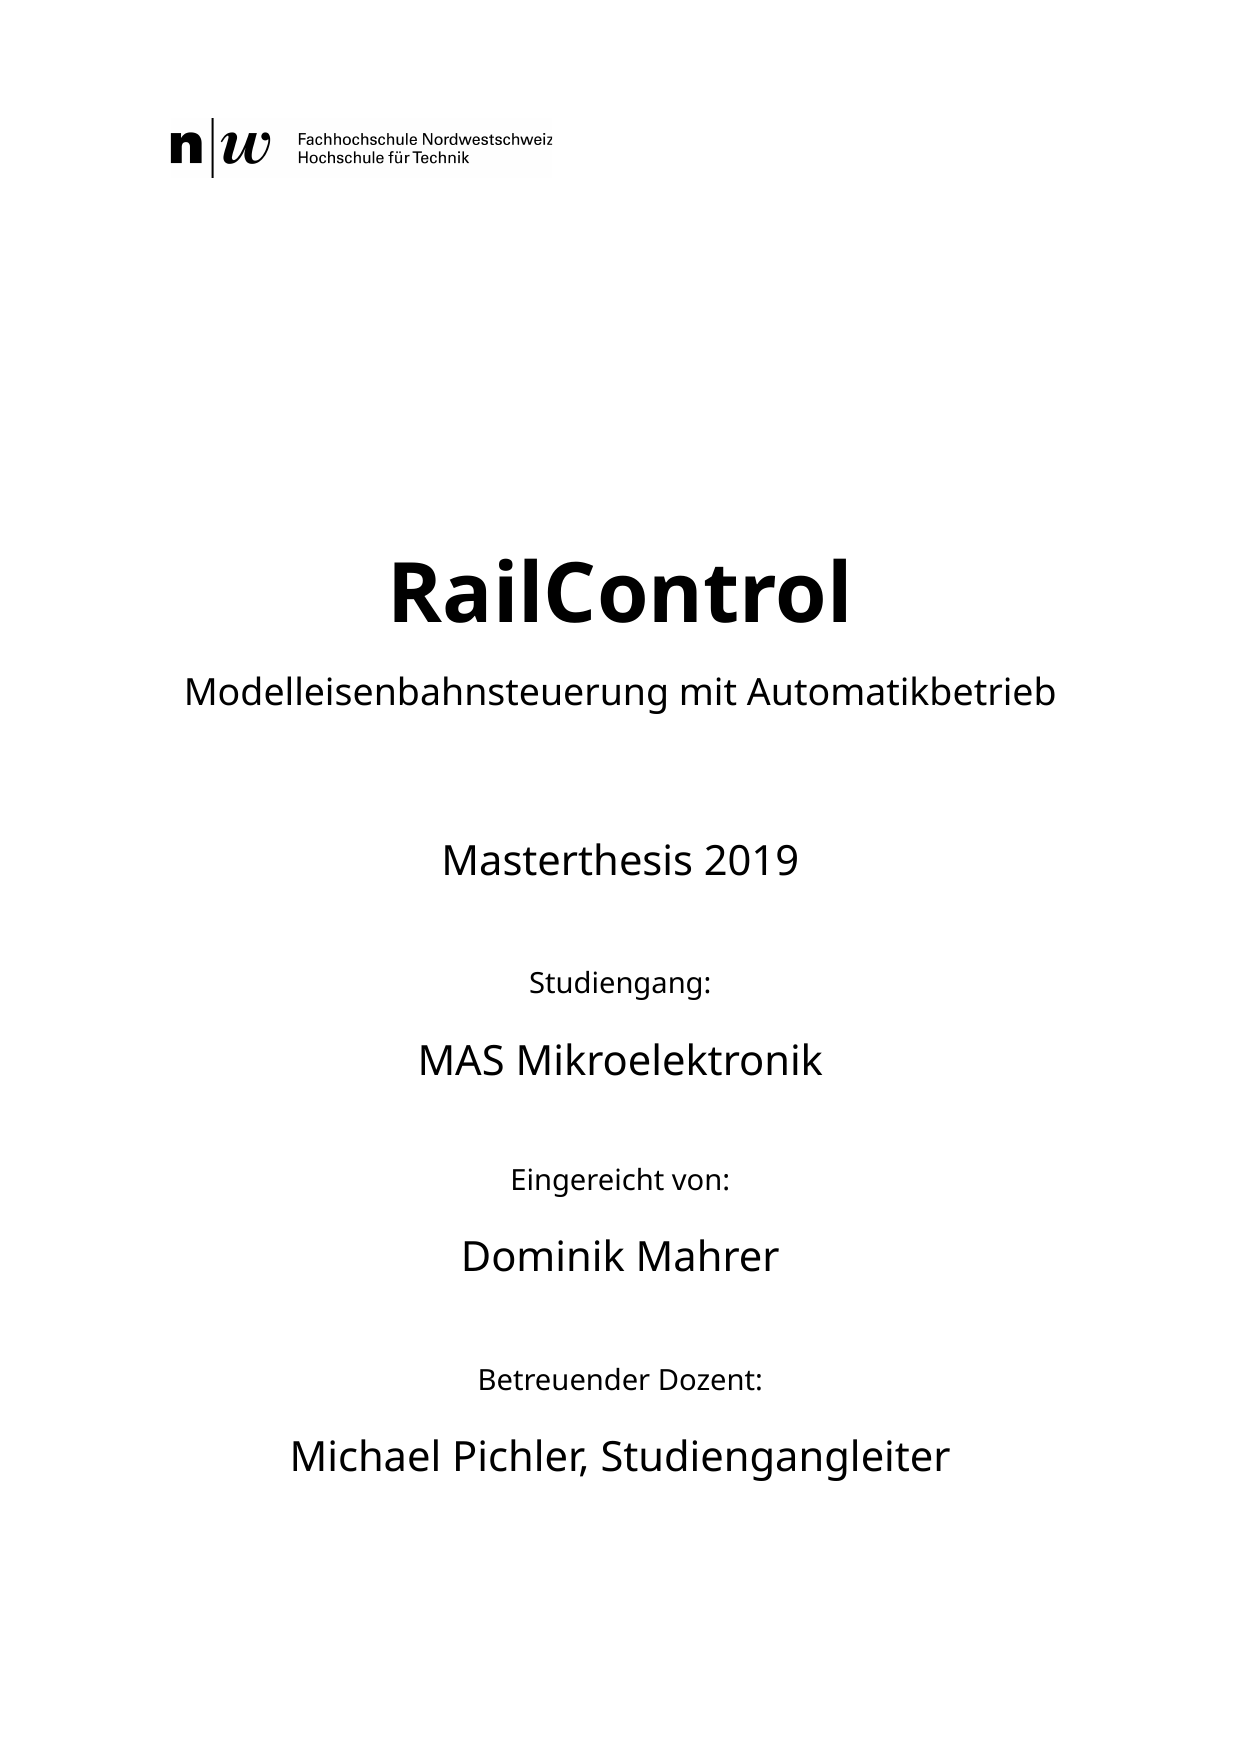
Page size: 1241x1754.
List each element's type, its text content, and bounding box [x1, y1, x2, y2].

subtitle Michael Pichler, Studiengangleiter [148, 1427, 1093, 1484]
picture [170, 118, 553, 178]
subtitle MAS Mikroelektronik [148, 1031, 1093, 1088]
text Betreuender Dozent: [148, 1359, 1093, 1398]
subtitle Dominik Mahrer [148, 1227, 1093, 1284]
subtitle Masterthesis 2019 [148, 831, 1093, 888]
text Studiengang: [148, 963, 1093, 1002]
title RailControl [148, 533, 1093, 646]
text Eingereicht von: [148, 1159, 1093, 1198]
subtitle Modelleisenbahnsteuerung mit Automatikbetrieb [148, 665, 1093, 716]
